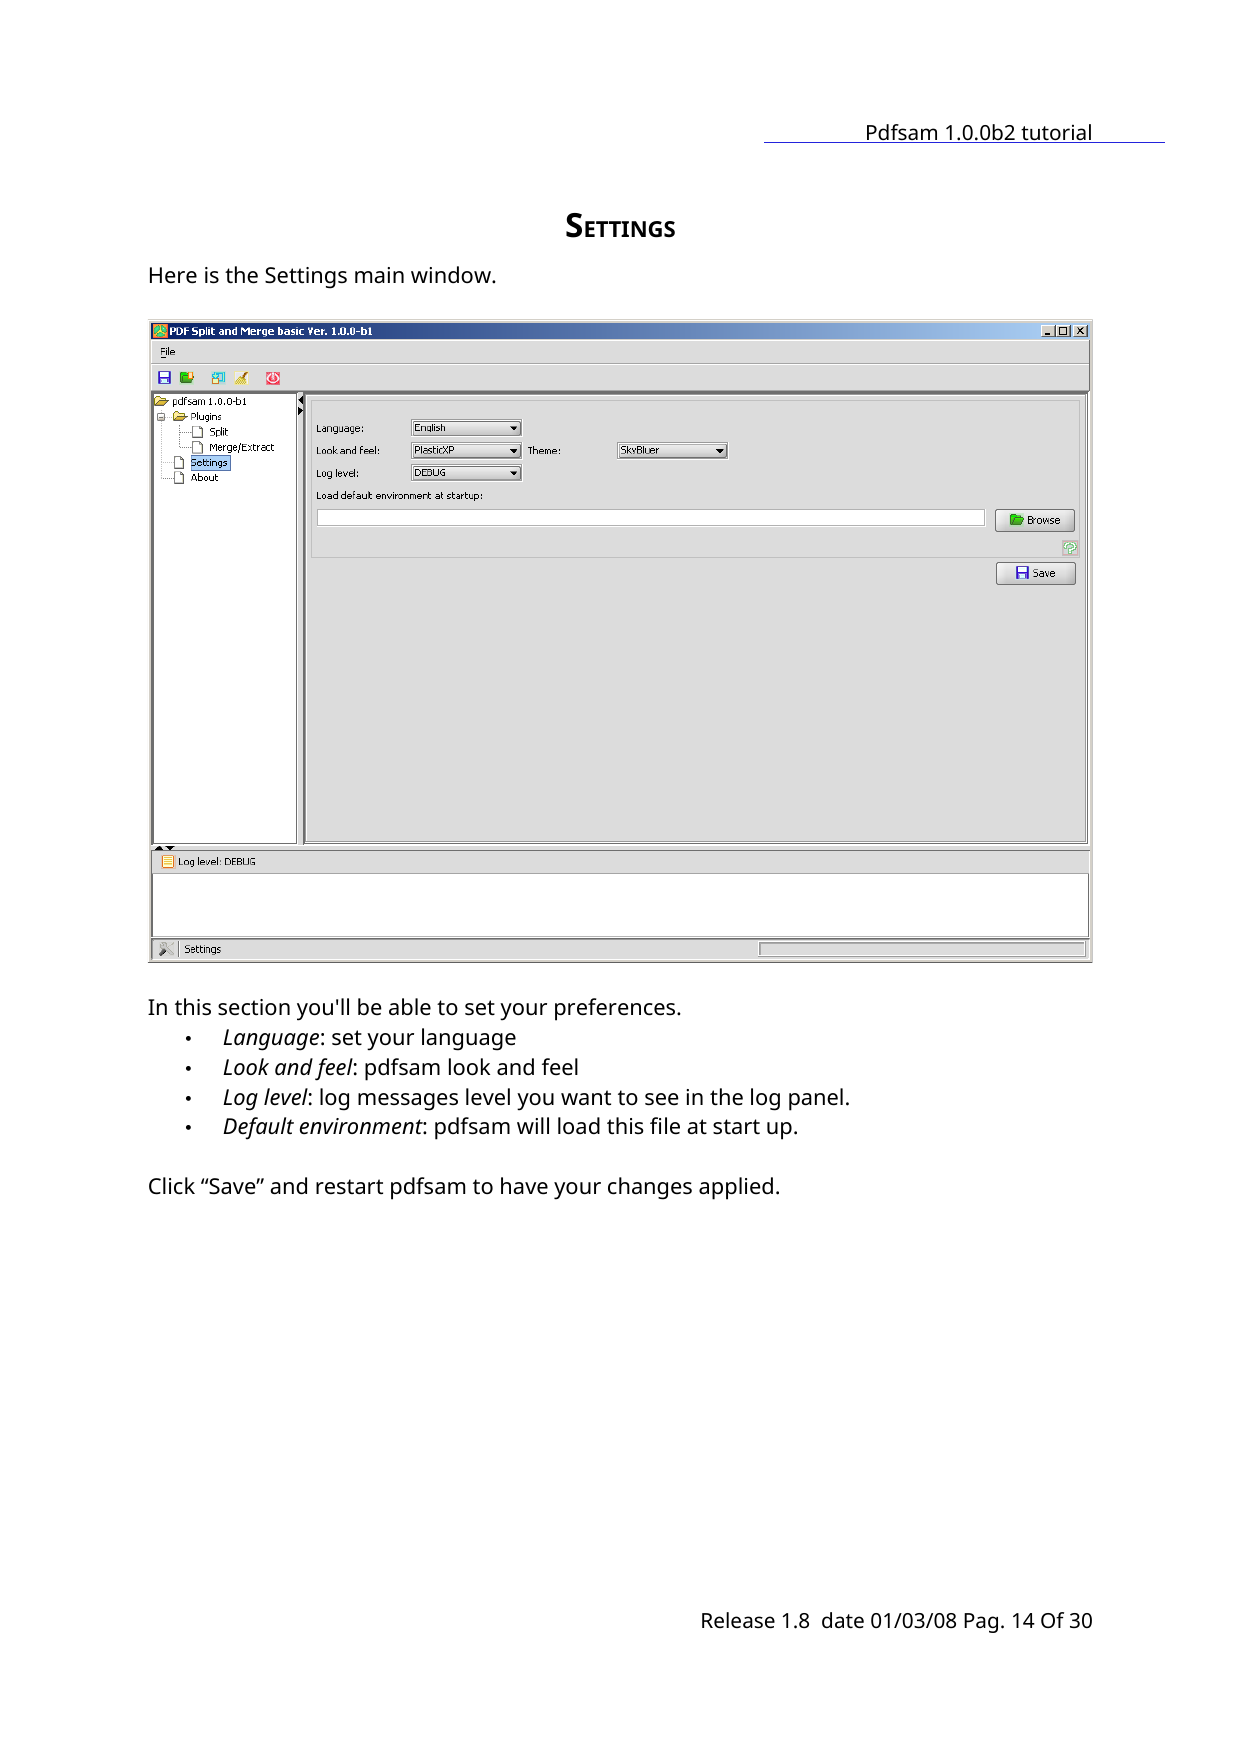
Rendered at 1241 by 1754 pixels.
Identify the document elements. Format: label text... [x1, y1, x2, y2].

list Look and feel: pdfsam look and feel [185, 1052, 1093, 1081]
text In this section you'll be able to set your preferences. [148, 992, 1093, 1022]
list Default environment: pdfsam will load this file at start up. [185, 1111, 1093, 1141]
text Settings [148, 202, 1093, 247]
text Click “Save” and restart pdfsam to have your changes applied. [148, 1171, 1093, 1201]
list Log level: log messages level you want to see in the log panel. [185, 1081, 1093, 1111]
list Language: set your language [185, 1022, 1093, 1052]
text Here is the Settings main window. [148, 260, 1093, 290]
picture [147, 319, 1093, 963]
